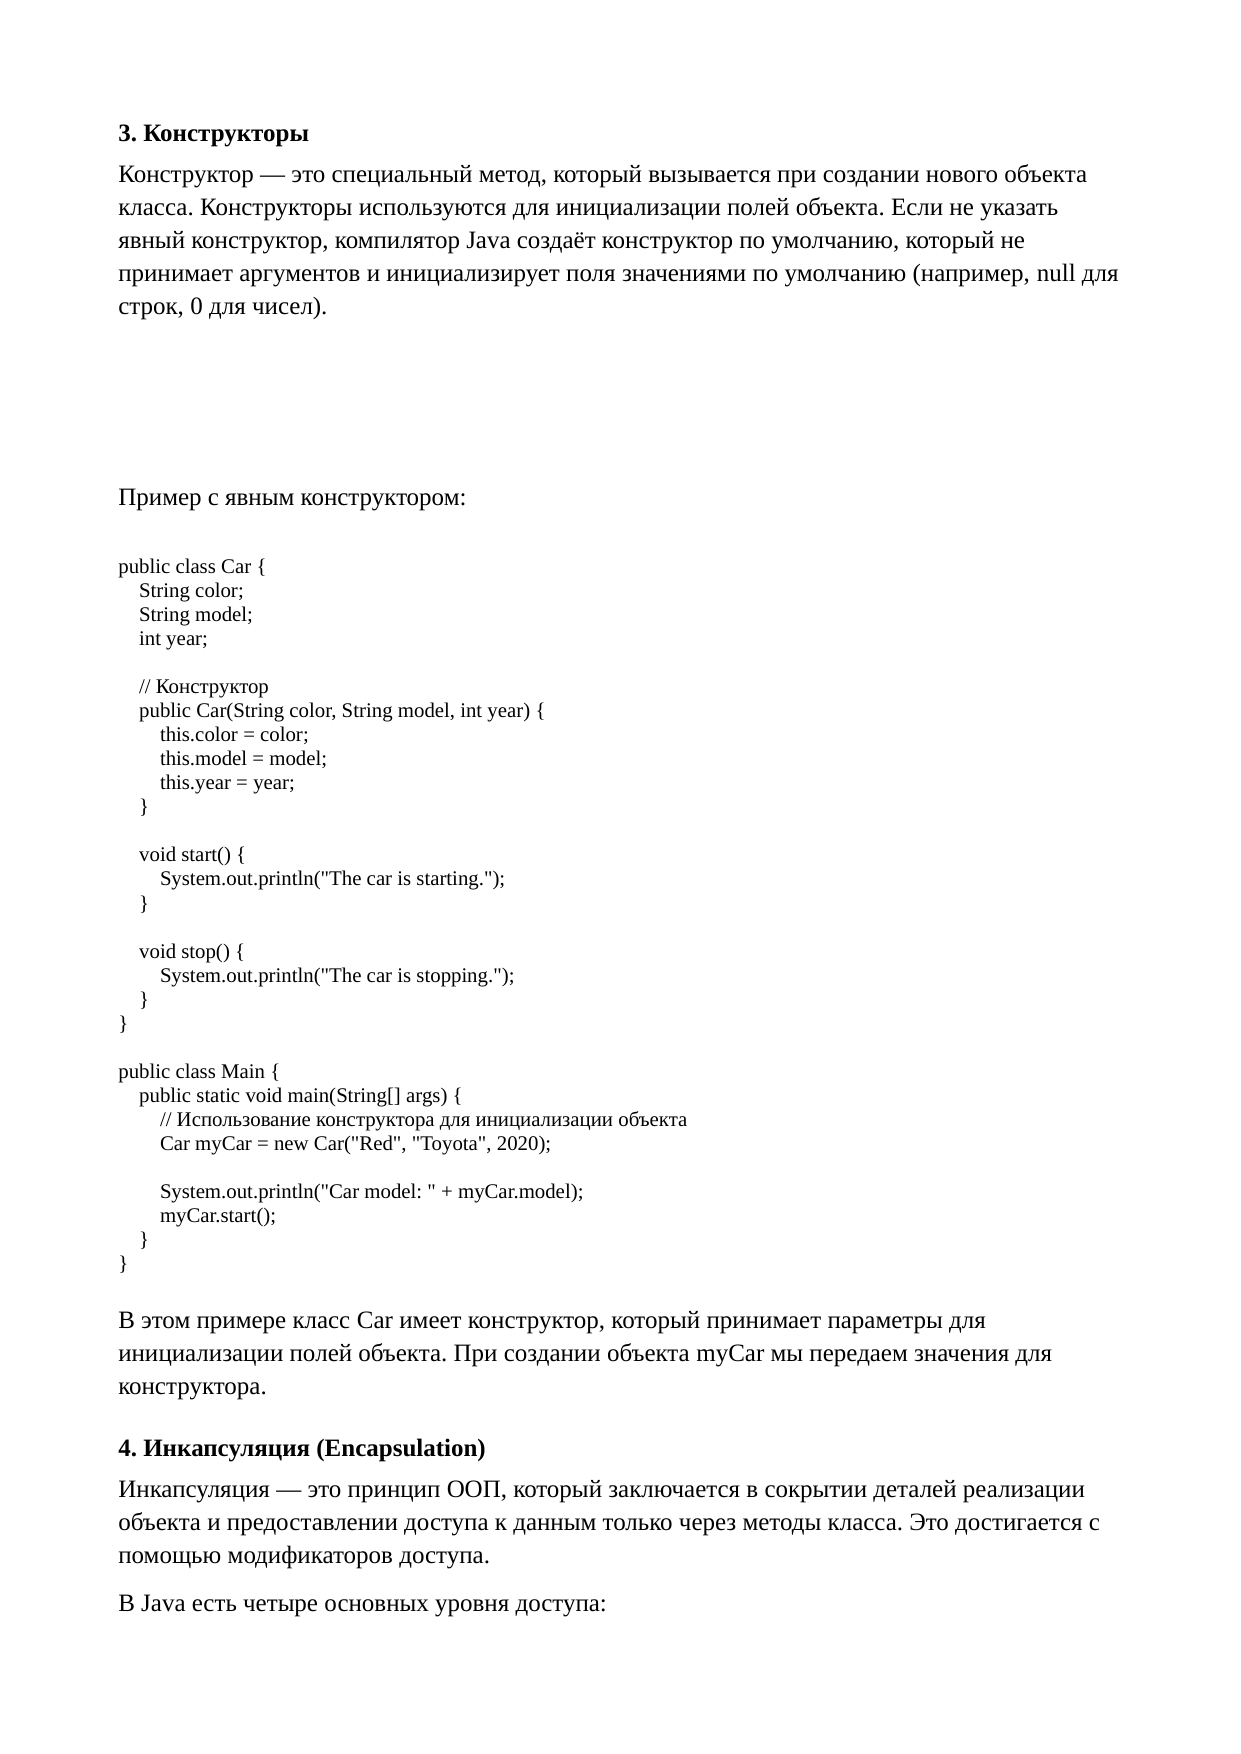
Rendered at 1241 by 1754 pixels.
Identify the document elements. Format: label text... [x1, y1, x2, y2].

text // Использование конструктора для инициализации объекта [118, 1107, 1122, 1131]
text String color; [118, 578, 1122, 602]
subtitle 4. Инкапсуляция (Encapsulation) [118, 1433, 1122, 1462]
text void stop() { [118, 938, 1122, 963]
text this.color = color; [118, 722, 1122, 746]
text this.year = year; [118, 770, 1122, 794]
text // Конструктор [118, 674, 1122, 698]
text Конструктор — это специальный метод, который вызывается при создании нового объекта класса. Конструкторы используются для инициализации полей объекта. Если не указать явный конструктор, компилятор Java создаёт конструктор по умолчанию, который не принимает аргументов и инициализирует поля значениями по умолчанию (например, null для строк, 0 для чисел). [118, 159, 1122, 320]
text В Java есть четыре основных уровня доступа: [118, 1588, 1122, 1617]
text this.model = model; [118, 746, 1122, 770]
text int year; [118, 626, 1122, 650]
text Car myCar = new Car("Red", "Toyota", 2020); [118, 1131, 1122, 1155]
text String model; [118, 602, 1122, 626]
text System.out.println("The car is stopping."); [118, 963, 1122, 987]
text } [118, 794, 1122, 818]
text public class Main { [118, 1059, 1122, 1083]
subtitle 3. Конструкторы [118, 118, 1122, 147]
text Инкапсуляция — это принцип ООП, который заключается в сокрытии деталей реализации объекта и предоставлении доступа к данным только через методы класса. Это достигается с помощью модификаторов доступа. [118, 1474, 1122, 1569]
text public Car(String color, String model, int year) { [118, 698, 1122, 722]
text Пример с явным конструктором: [118, 482, 1122, 511]
text void start() { [118, 842, 1122, 866]
text } [118, 890, 1122, 914]
text В этом примере класс Car имеет конструктор, который принимает параметры для инициализации полей объекта. При создании объекта myCar мы передаем значения для конструктора. [118, 1305, 1122, 1400]
text public static void main(String[] args) { [118, 1083, 1122, 1107]
text System.out.println("Car model: " + myCar.model); [118, 1179, 1122, 1203]
text } [118, 1251, 1122, 1275]
text } [118, 987, 1122, 1011]
text } [118, 1011, 1122, 1035]
text } [118, 1227, 1122, 1251]
text public class Car { [118, 553, 1122, 578]
text myCar.start(); [118, 1203, 1122, 1227]
text System.out.println("The car is starting."); [118, 866, 1122, 890]
